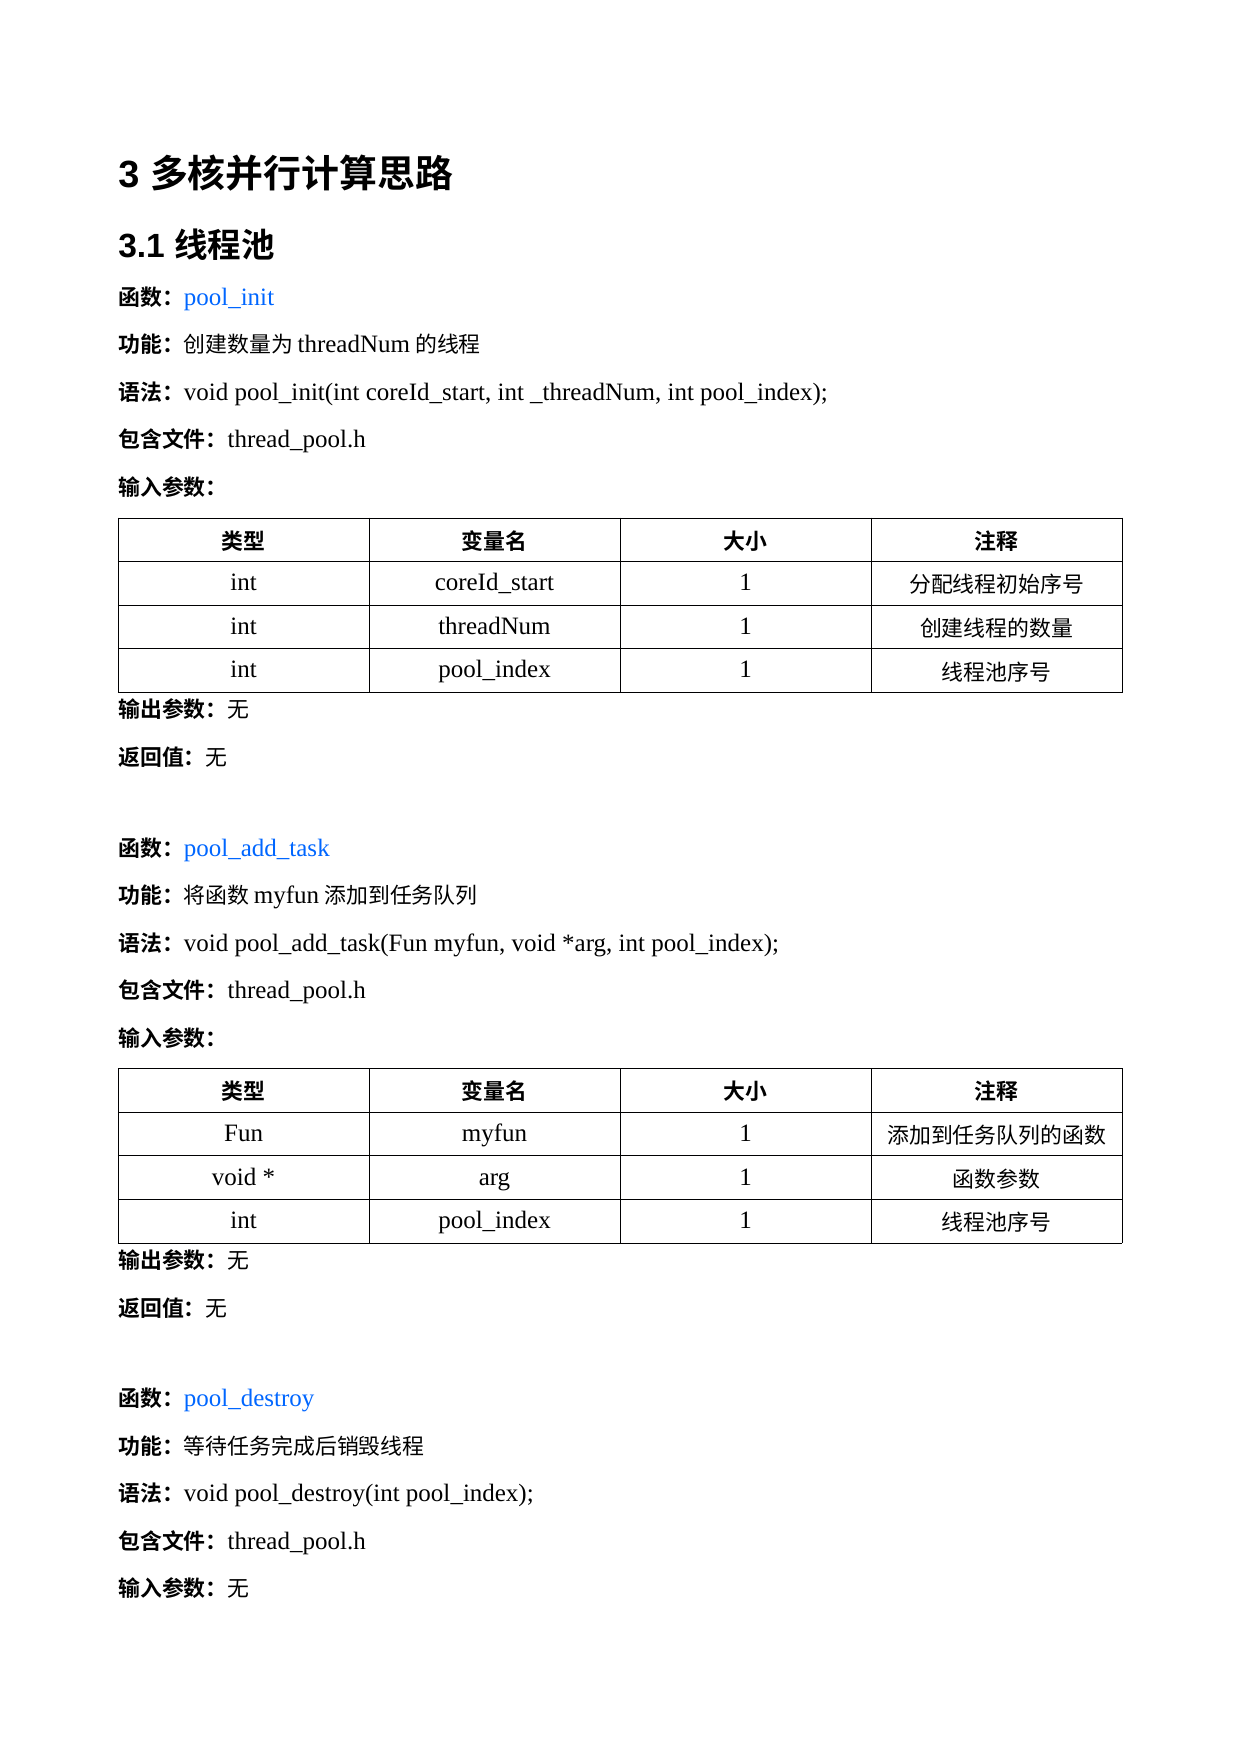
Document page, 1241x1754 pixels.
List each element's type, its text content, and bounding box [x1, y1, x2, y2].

table_cell 1 [621, 1156, 871, 1199]
text 功能：创建数量为threadNum的线程 [118, 327, 1122, 359]
table_cell 1 [621, 1200, 871, 1243]
table_cell arg [370, 1156, 620, 1199]
table_cell int [119, 649, 369, 692]
text 输入参数：无 [118, 1571, 1122, 1603]
table_cell 函数参数 [872, 1156, 1122, 1199]
table_cell coreId_start [370, 562, 620, 605]
table_cell 1 [621, 606, 871, 648]
text 返回值：无 [118, 1291, 1122, 1322]
table_cell pool_index [370, 1200, 620, 1243]
text 语法：void pool_destroy(int pool_index); [118, 1476, 1122, 1508]
table_cell 1 [621, 649, 871, 692]
table_cell pool_index [370, 649, 620, 692]
table_cell int [119, 562, 369, 605]
table_header 类型 [119, 519, 369, 561]
text 函数：pool_destroy [118, 1381, 1122, 1413]
table_header 变量名 [370, 519, 620, 561]
text 输入参数： [118, 470, 1122, 502]
table_header 注释 [872, 1069, 1122, 1112]
text 功能：等待任务完成后销毁线程 [118, 1429, 1122, 1461]
text 包含文件：thread_pool.h [118, 973, 1122, 1005]
table_cell 分配线程初始序号 [872, 562, 1122, 605]
table_cell 添加到任务队列的函数 [872, 1113, 1122, 1155]
table_header 变量名 [370, 1069, 620, 1112]
text 函数：pool_init [118, 280, 1122, 312]
table_cell 线程池序号 [872, 1200, 1122, 1243]
table_cell int [119, 606, 369, 648]
table_cell int [119, 1200, 369, 1243]
table_header 注释 [872, 519, 1122, 561]
table_cell threadNum [370, 606, 620, 648]
text 输出参数：无 [118, 1244, 1122, 1275]
text 包含文件：thread_pool.h [118, 1524, 1122, 1556]
table_header 类型 [119, 1069, 369, 1112]
table_cell void * [119, 1156, 369, 1199]
text 输出参数：无 [118, 693, 1122, 724]
table_cell myfun [370, 1113, 620, 1155]
text 包含文件：thread_pool.h [118, 422, 1122, 454]
subtitle 3.1 线程池 [118, 219, 1122, 267]
text 函数：pool_add_task [118, 831, 1122, 862]
text 输入参数： [118, 1021, 1122, 1052]
table_cell Fun [119, 1113, 369, 1155]
table_cell 1 [621, 1113, 871, 1155]
text 功能：将函数myfun添加到任务队列 [118, 878, 1122, 910]
table_header 大小 [621, 519, 871, 561]
text 返回值：无 [118, 740, 1122, 772]
text 语法：void pool_init(int coreId_start, int _threadNum, int pool_index); [118, 375, 1122, 407]
text 语法：void pool_add_task(Fun myfun, void *arg, int pool_index); [118, 926, 1122, 957]
table_header 大小 [621, 1069, 871, 1112]
table_cell 创建线程的数量 [872, 606, 1122, 648]
table_cell 1 [621, 562, 871, 605]
subtitle 3 多核并行计算思路 [118, 143, 1122, 198]
table_cell 线程池序号 [872, 649, 1122, 692]
